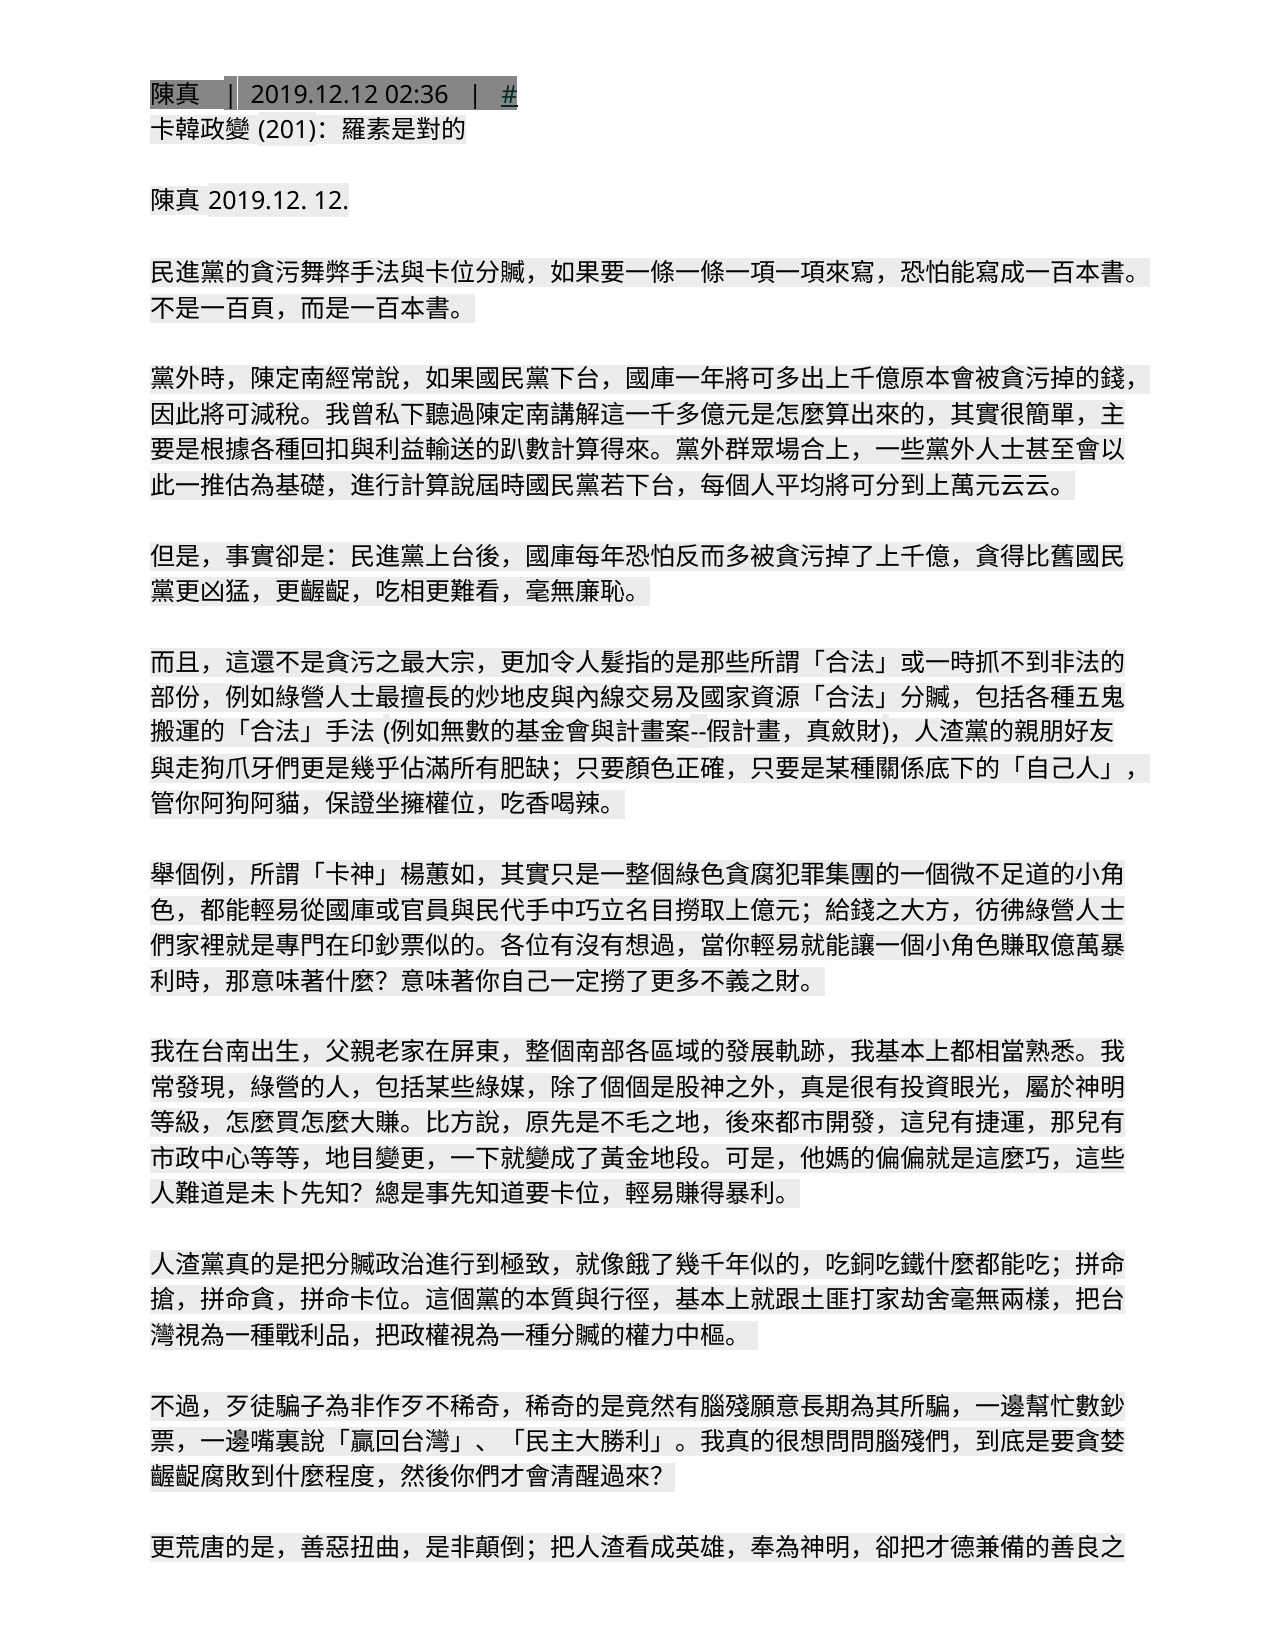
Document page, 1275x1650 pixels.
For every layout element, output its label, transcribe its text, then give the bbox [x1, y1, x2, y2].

text 陳真 | 2019.12.12 02:36 | # [150, 75, 1125, 110]
text 卡韓政變 (201)：羅素是對的 陳真 2019.12. 12. 民進黨的貪污舞弊手法與卡位分贓，如果要一條一條一項一項來寫，恐怕能寫成一百本書。不是一百頁，而是一百本書。 黨外時，陳定南經常說，如果國民黨下台，國庫一年將可多出上千億原本會被貪污掉的錢，因此將可減稅。我曾私下聽過陳定南講解這一千多億元是怎麼算出來的，其實很簡單，主要是根據各種回扣與利益輸送的趴數計算得來。黨外群眾場合上，一些黨外人士甚至會以此一推估為基礎，進行計算說屆時國民黨若下台，每個人平均將可分到上萬元云云。 但是，事實卻是：民進黨上台後，國庫每年恐怕反而多被貪污掉了上千億，貪得比舊國民黨更凶猛，更齷齪，吃相更難看，毫無廉恥。 而且，這還不是貪污之最大宗，更加令人髮指的是那些所謂「合法」或一時抓不到非法的部份，例如綠營人士最擅長的炒地皮與內線交易及國家資源「合法」分贓，包括各種五鬼搬運的「合法」手法 (例如無數的基金會與計畫案--假計畫，真斂財)，人渣黨的親朋好友與走狗爪牙們更是幾乎佔滿所有肥缺；只要顏色正確，只要是某種關係底下的「自己人」，管你阿狗阿貓，保證坐擁權位，吃香喝辣。 舉個例，所謂「卡神」楊蕙如，其實只是一整個綠色貪腐犯罪集團的一個微不足道的小角色，都能輕易從國庫或官員與民代手中巧立名目撈取上億元；給錢之大方，彷彿綠營人士們家裡就是專門在印鈔票似的。各位有沒有想過，當你輕易就能讓一個小角色賺取億萬暴利時，那意味著什麼？意味著你自己一定撈了更多不義之財。 我在台南出生，父親老家在屏東，整個南部各區域的發展軌跡，我基本上都相當熟悉。我常發現，綠營的人，包括某些綠媒，除了個個是股神之外，真是很有投資眼光，屬於神明等級，怎麼買怎麼大賺。比方說，原先是不毛之地，後來都市開發，這兒有捷運，那兒有市政中心等等，地目變更，一下就變成了黃金地段。可是，他媽的偏偏就是這麼巧，這些人難道是未卜先知？總是事先知道要卡位，輕易賺得暴利。 人渣黨真的是把分贓政治進行到極致，就像餓了幾千年似的，吃銅吃鐵什麼都能吃；拼命搶，拼命貪，拼命卡位。這個黨的本質與行徑，基本上就跟土匪打家劫舍毫無兩樣，把台灣視為一種戰利品，把政權視為一種分贓的權力中樞。 不過，歹徒騙子為非作歹不稀奇，稀奇的是竟然有腦殘願意長期為其所騙，一邊幫忙數鈔票，一邊嘴裏說「贏回台灣」、「民主大勝利」。我真的很想問問腦殘們，到底是要貪婪齷齪腐敗到什麼程度，然後你們才會清醒過來？ 更荒唐的是，善惡扭曲，是非顛倒；把人渣看成英雄，奉為神明，卻把才德兼備的善良之士例如韓國瑜，打成人人嫌惡的過街老鼠。許多時候，我真是覺得很絕望，為什麼人普遍會蠢到這種地步？為什麼洗腦能洗成腦殘？真是很難想像。難道我是在做一場荒謬夢？ 我其實已經累到快暴斃，但我透支體力，硬撐著想寫點東西，希望人們能覺悟。到底是要卑劣骯髒貪婪無恥到什麼程度，然後你才會相信人渣黨絕不是一個黨，而是一個蓄意從事的犯罪集團。 我個人並不抬舉智能或智商這東西，但我得承認羅素是對的，他認為智商對於政治的良好發展乃至世界和平很重要；當腦殘佔了絕大多數時，騙子人渣與歹徒就會成為我們的統治者，剝削掠奪我們僅有的一切，並且帶來戰爭。 底下摘自邱毅的臉書。邱毅在島內飽受污名化，但他其實才是台灣過去二十幾年來真正的英雄與功勞者。 ============= 邱毅 (臉書)『談天論地話縱橫』 2019. 12. 11 怪事了，針對大選的政策大辯論，蔡英文指定要由「三立電視台」主辦。蔡英文為何對三立電視有特別偏好？這個故事要從三立董事長林崑海説起，我可歸納成四個原因來分析，以方便讀者了解： 一是林崑海和蔡英文都是「投機台獨」，所謂「投機台獨」，就是一邊在台灣搞台獨，一邊在大陸賺人民幣。蔡英文的家人，尤其是兄姐，還有海霸王企業，在大陸都賺得盆滿鉢滿。三立更狠了，其製作的偶像劇在大陸火的很，旗下藝人在大陸也很受歡迎。林崑海的妻弟，三立總經理張榮華在大陸更是縱橫大江南北，影視合作大案子絡繹不絕。 二是林崑海主導的「海派」，已經是民進黨的大派系，不僅有中常委、中執委，連旗下節目主持人都可列名不分區立委。基於「肥水不落外人田」的民進黨文化，蔡英文當然力主由三立主辦政策辯論。 三是林崑海長期介入大選賭盤，我在2012年就曾冒著生命危險揭發，破了他與蔡英文的勾結之局，保障了馬英九的連任。事後，林崑海對我提出刑事和民事訴訟，双方纏訟了四年之久。後來，因為我提出當年調查局的監聽譯文，𥚃面明白指出林崑海涉及大選賭盤，因此我在刑事和民事官司全勝。這次，蔡英文為保障連任，與林崑海綁成命運共同體，以獲得選舉賭盤莊家的支持，當然是替選舉結果加了份保險。 四是兩人都有獲內線消息炒重劃區土地的喜好。蔡英文炒過台北的南港、內湖、松山等地段，暴利數億元以上。林崑海則至少炒過台南及屏東的土地，並涉及土地重劃及土地徵收的巨利。無獨有偶，蔡英文和林崑海都為炒地皮糾紛控告過我，結果是我全勝，蔡林兩人共計四則訴訟案全敗。 俗話說，臭味相投、物以類聚，蔡英文和林崑海有上述的四大相合，蔡英文有了林崑海，就有十足的安全感，她當然不畏輿論批評壓力，執意要將大選最關鍵的政策辯論，交給三立電視的林崑海主辦。 經過這番說明，讀者應該都懂了吧！ [150, 110, 1125, 1562]
